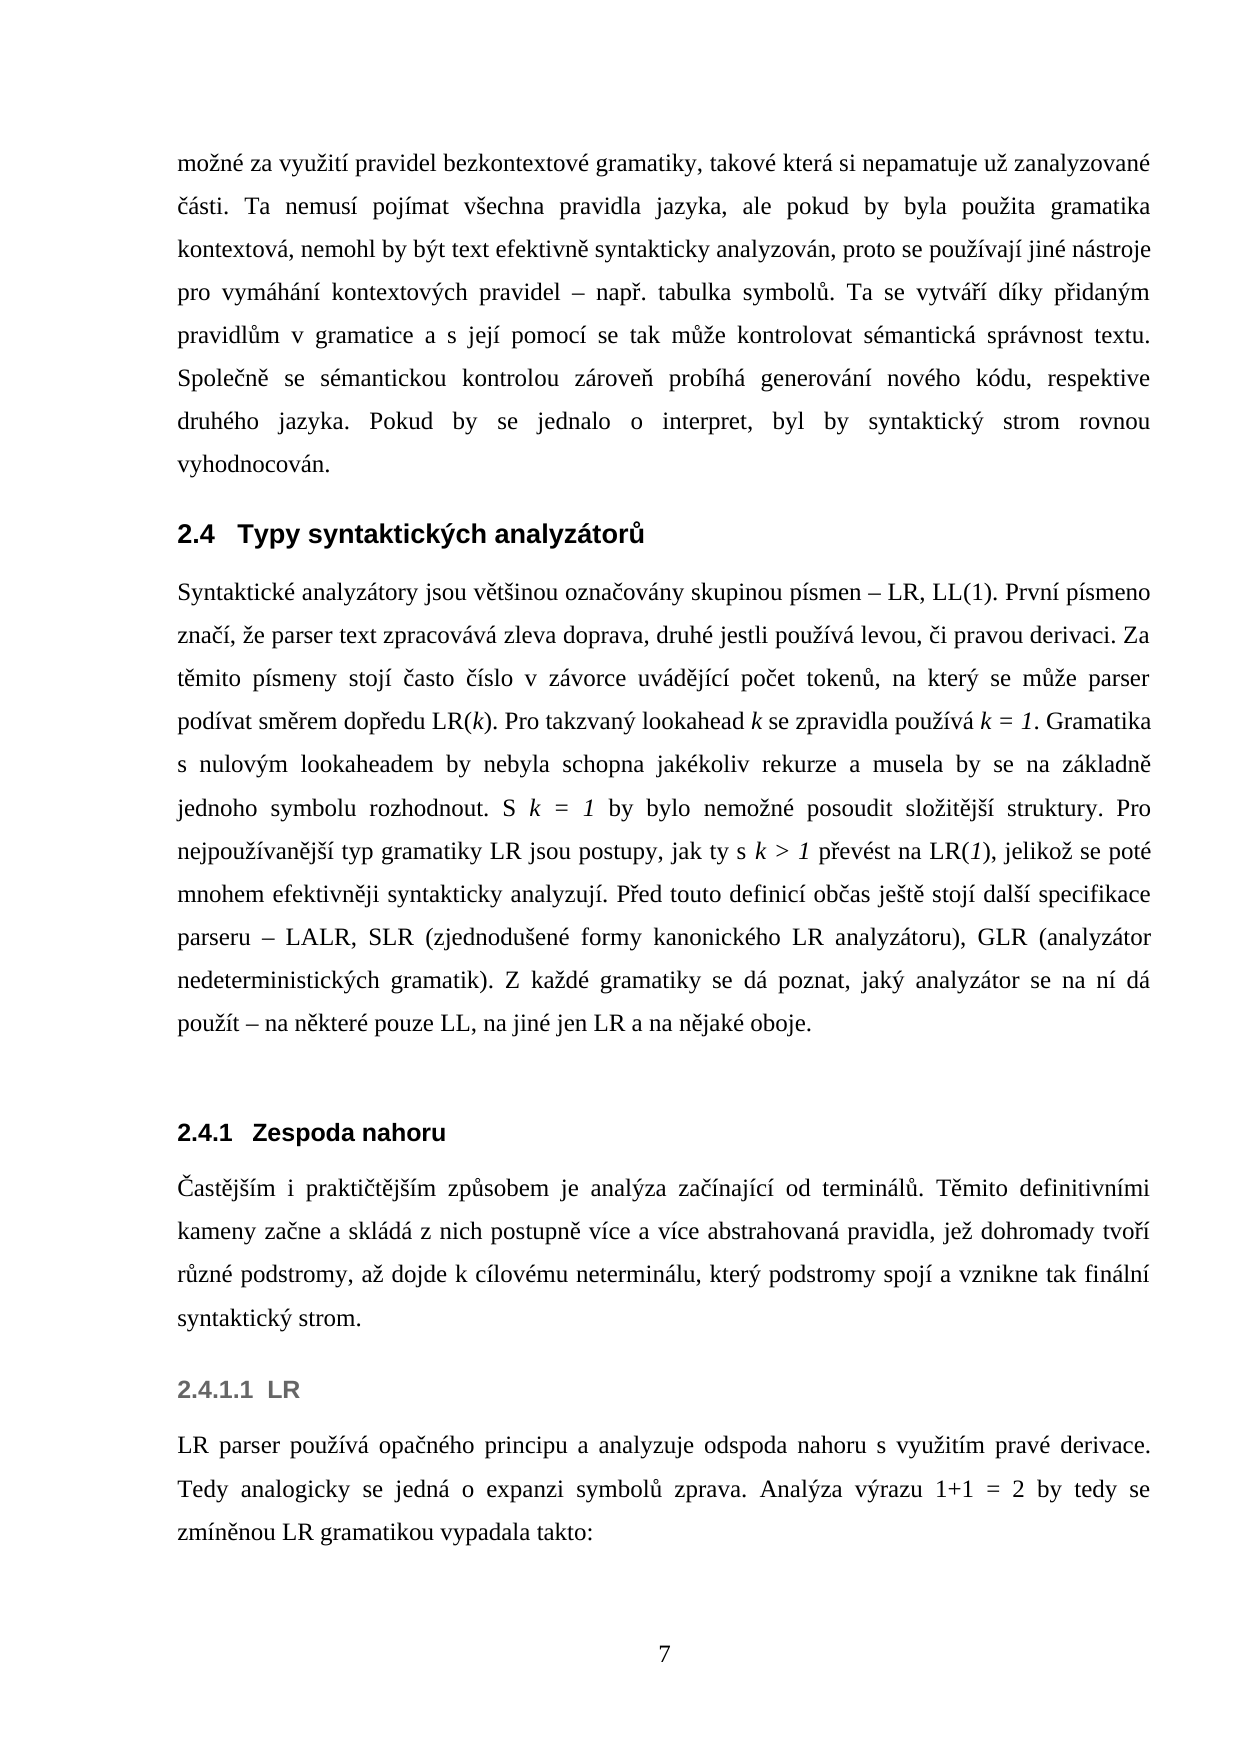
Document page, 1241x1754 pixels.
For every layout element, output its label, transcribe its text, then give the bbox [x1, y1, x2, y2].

subtitle Typy syntaktických analyzátorů [177, 518, 1152, 549]
text Častějším i praktičtějším způsobem je analýza začínající od terminálů. Těmito definitivními kameny začne a skládá z nich postupně více a více abstrahovaná pravidla, jež dohromady tvoří různé podstromy, až dojde k cílovému neterminálu, který podstromy spojí a vznikne tak finální syntaktický strom. [177, 1173, 1152, 1331]
text LR parser používá opačného principu a analyzuje odspoda nahoru s využitím pravé derivace. Tedy analogicky se jedná o expanzi symbolů zprava. Analýza výrazu 1+1 = 2 by tedy se zmíněnou LR gramatikou vypadala takto: [177, 1431, 1152, 1546]
subtitle Zespoda nahoru [177, 1118, 1152, 1146]
text možné za využití pravidel bezkontextové gramatiky, takové která si nepamatuje už zanalyzované části. Ta nemusí pojímat všechna pravidla jazyka, ale pokud by byla použita gramatika kontextová, nemohl by být text efektivně syntakticky analyzován, proto se používají jiné nástroje pro vymáhání kontextových pravidel – např. tabulka symbolů. Ta se vytváří díky přidaným pravidlům v gramatice a s její pomocí se tak může kontrolovat sémantická správnost textu. Společně se sémantickou kontrolou zároveň probíhá generování nového kódu, respektive druhého jazyka. Pokud by se jednalo o interpret, byl by syntaktický strom rovnou vyhodnocován. [177, 148, 1152, 478]
text Syntaktické analyzátory jsou většinou označovány skupinou písmen – LR, LL(1). První písmeno značí, že parser text zpracovává zleva doprava, druhé jestli používá levou, či pravou derivaci. Za těmito písmeny stojí často číslo v závorce uvádějící počet tokenů, na který se může parser podívat směrem dopředu LR(k). Pro takzvaný lookahead k se zpravidla používá k = 1. Gramatika s nulovým lookaheadem by nebyla schopna jakékoliv rekurze a musela by se na základně jednoho symbolu rozhodnout. S k = 1 by bylo nemožné posoudit složitější struktury. Pro nejpoužívanější typ gramatiky LR jsou postupy, jak ty s k > 1 převést na LR(1), jelikož se poté mnohem efektivněji syntakticky analyzují. Před touto definicí občas ještě stojí další specifikace parseru – LALR, SLR (zjednodušené formy kanonického LR analyzátoru), GLR (analyzátor nedeterministických gramatik). Z každé gramatiky se dá poznat, jaký analyzátor se na ní dá použít – na některé pouze LL, na jiné jen LR a na nějaké oboje. [177, 577, 1152, 1037]
subtitle LR [177, 1375, 1152, 1404]
